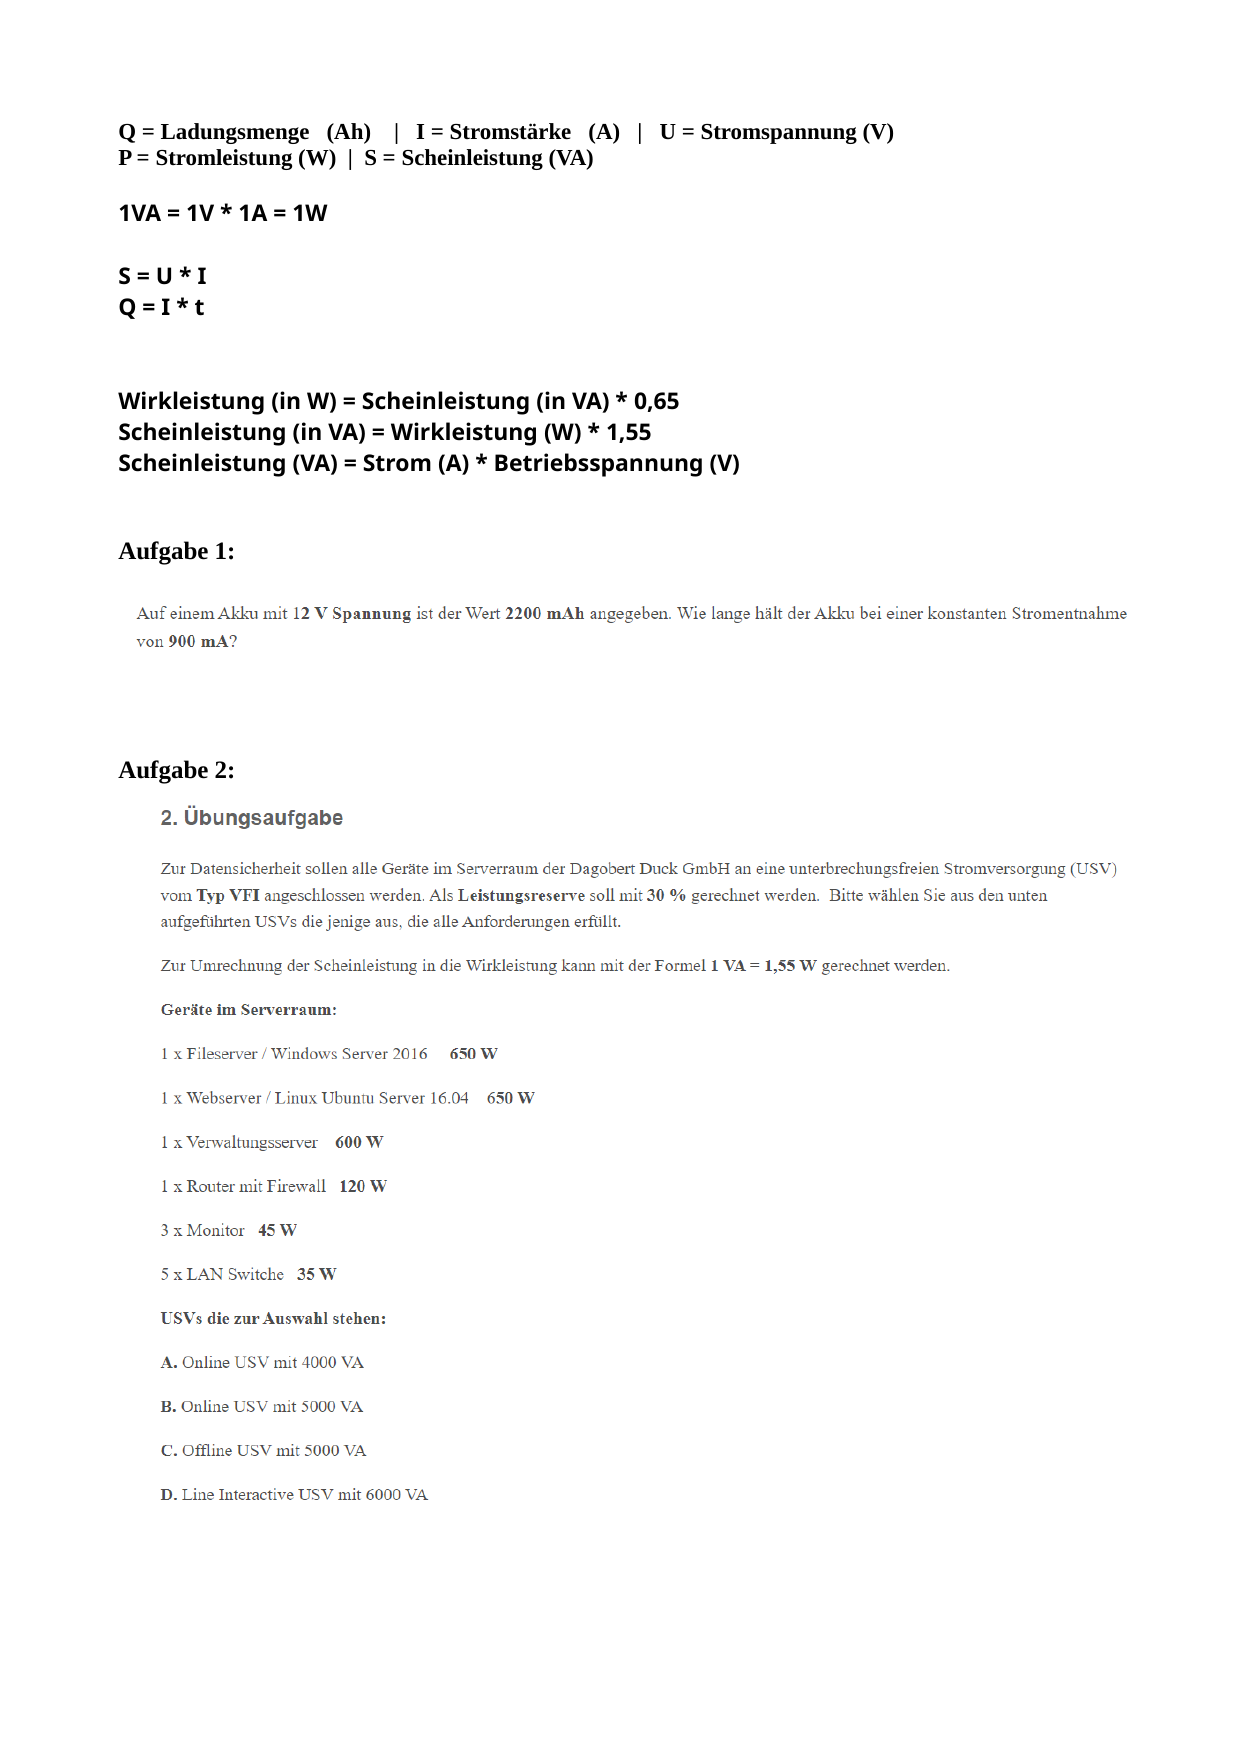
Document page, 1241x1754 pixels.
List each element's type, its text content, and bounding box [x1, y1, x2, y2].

text Aufgabe 2: [118, 755, 1122, 783]
text Aufgabe 1: [118, 536, 1122, 565]
picture [129, 591, 1134, 669]
text Scheinleistung (VA) = Strom (A) * Betriebsspannung (V) [118, 447, 1122, 478]
picture [118, 798, 1123, 1513]
text Q = I * t [118, 291, 1122, 322]
text 1VA = 1V * 1A = 1W [118, 197, 1122, 228]
text S = U * I [118, 260, 1122, 291]
text Scheinleistung (in VA) = Wirkleistung (W) * 1,55 [118, 416, 1122, 447]
text P = Stromleistung (W) | S = Scheinleistung (VA) [118, 144, 1122, 171]
text Q = Ladungsmenge (Ah) | I = Stromstärke (A) | U = Stromspannung (V) [118, 118, 1122, 144]
text Wirkleistung (in W) = Scheinleistung (in VA) * 0,65 [118, 385, 1122, 416]
